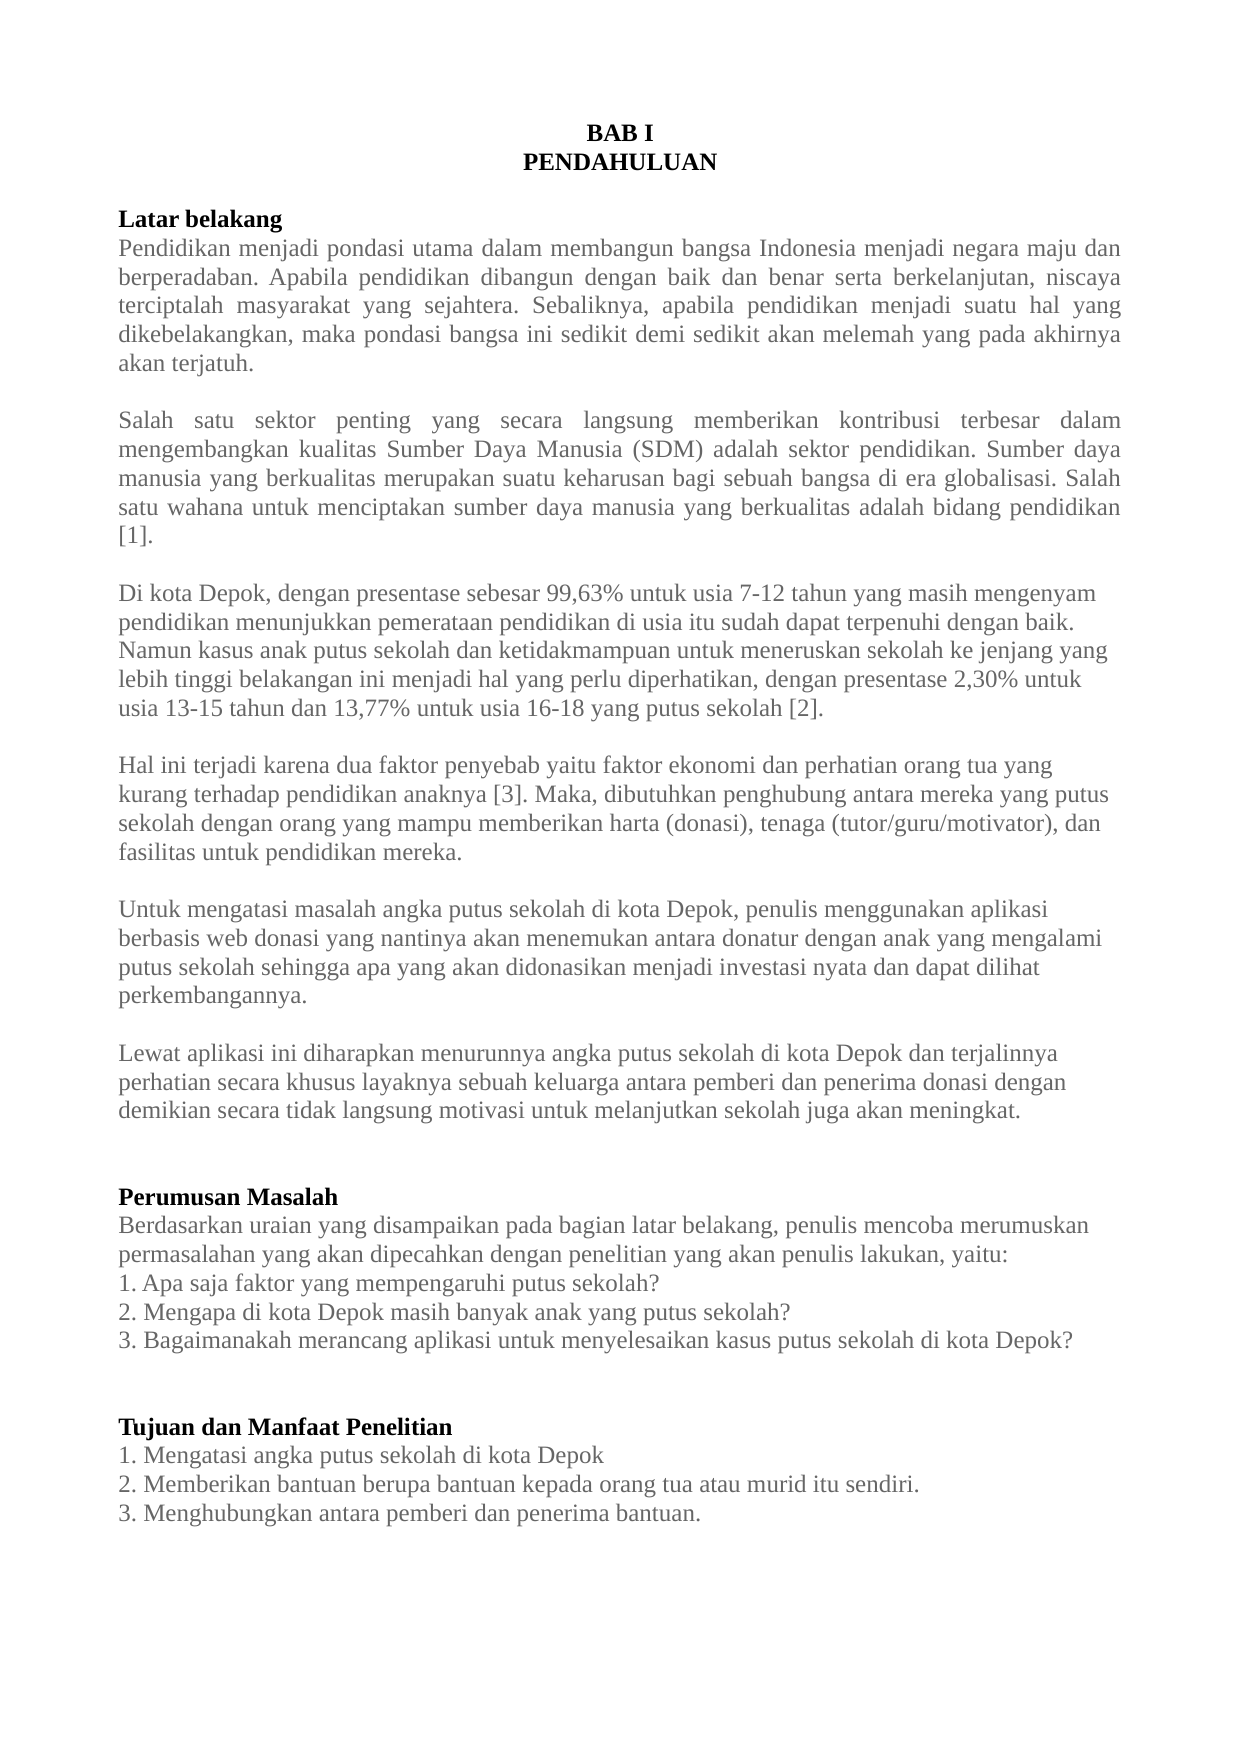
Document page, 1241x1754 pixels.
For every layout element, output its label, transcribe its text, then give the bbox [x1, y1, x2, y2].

subtitle Latar belakang [118, 204, 1122, 233]
subtitle PENDAHULUAN [118, 147, 1122, 176]
list Berdasarkan uraian yang disampaikan pada bagian latar belakang, penulis mencoba merumuskan permasalahan yang akan dipecahkan dengan penelitian yang akan penulis lakukan, yaitu: [118, 1211, 1122, 1268]
subtitle Tujuan dan Manfaat Penelitian [118, 1412, 1122, 1441]
list 2. Mengapa di kota Depok masih banyak anak yang putus sekolah? [118, 1297, 1122, 1326]
subtitle Perumusan Masalah [118, 1182, 1122, 1211]
list 2. Memberikan bantuan berupa bantuan kepada orang tua atau murid itu sendiri. [118, 1469, 1122, 1498]
text Lewat aplikasi ini diharapkan menurunnya angka putus sekolah di kota Depok dan terjalinnya perhatian secara khusus layaknya sebuah keluarga antara pemberi dan penerima donasi dengan demikian secara tidak langsung motivasi untuk melanjutkan sekolah juga akan meningkat. [118, 1038, 1122, 1124]
subtitle BAB I [118, 118, 1122, 147]
text Di kota Depok, dengan presentase sebesar 99,63% untuk usia 7-12 tahun yang masih mengenyam pendidikan menunjukkan pemerataan pendidikan di usia itu sudah dapat terpenuhi dengan baik. Namun kasus anak putus sekolah dan ketidakmampuan untuk meneruskan sekolah ke jenjang yang lebih tinggi belakangan ini menjadi hal yang perlu diperhatikan, dengan presentase 2,30% untuk usia 13-15 tahun dan 13,77% untuk usia 16-18 yang putus sekolah [2]. [118, 578, 1122, 722]
list 3. Menghubungkan antara pemberi dan penerima bantuan. [118, 1498, 1122, 1527]
list 1. Mengatasi angka putus sekolah di kota Depok [118, 1441, 1122, 1469]
list 3. Bagaimanakah merancang aplikasi untuk menyelesaikan kasus putus sekolah di kota Depok? [118, 1326, 1122, 1354]
text Untuk mengatasi masalah angka putus sekolah di kota Depok, penulis menggunakan aplikasi berbasis web donasi yang nantinya akan menemukan antara donatur dengan anak yang mengalami putus sekolah sehingga apa yang akan didonasikan menjadi investasi nyata dan dapat dilihat perkembangannya. [118, 894, 1122, 1009]
text Pendidikan menjadi pondasi utama dalam membangun bangsa Indonesia menjadi negara maju dan berperadaban. Apabila pendidikan dibangun dengan baik dan benar serta berkelanjutan, niscaya terciptalah masyarakat yang sejahtera. Sebaliknya, apabila pendidikan menjadi suatu hal yang dikebelakangkan, maka pondasi bangsa ini sedikit demi sedikit akan melemah yang pada akhirnya akan terjatuh. [118, 233, 1122, 377]
text Hal ini terjadi karena dua faktor penyebab yaitu faktor ekonomi dan perhatian orang tua yang kurang terhadap pendidikan anaknya [3]. Maka, dibutuhkan penghubung antara mereka yang putus sekolah dengan orang yang mampu memberikan harta (donasi), tenaga (tutor/guru/motivator), dan fasilitas untuk pendidikan mereka. [118, 751, 1122, 866]
list 1. Apa saja faktor yang mempengaruhi putus sekolah? [118, 1268, 1122, 1297]
text Salah satu sektor penting yang secara langsung memberikan kontribusi terbesar dalam mengembangkan kualitas Sumber Daya Manusia (SDM) adalah sektor pendidikan. Sumber daya manusia yang berkualitas merupakan suatu keharusan bagi sebuah bangsa di era globalisasi. Salah satu wahana untuk menciptakan sumber daya manusia yang berkualitas adalah bidang pendidikan [1]. [118, 406, 1122, 549]
